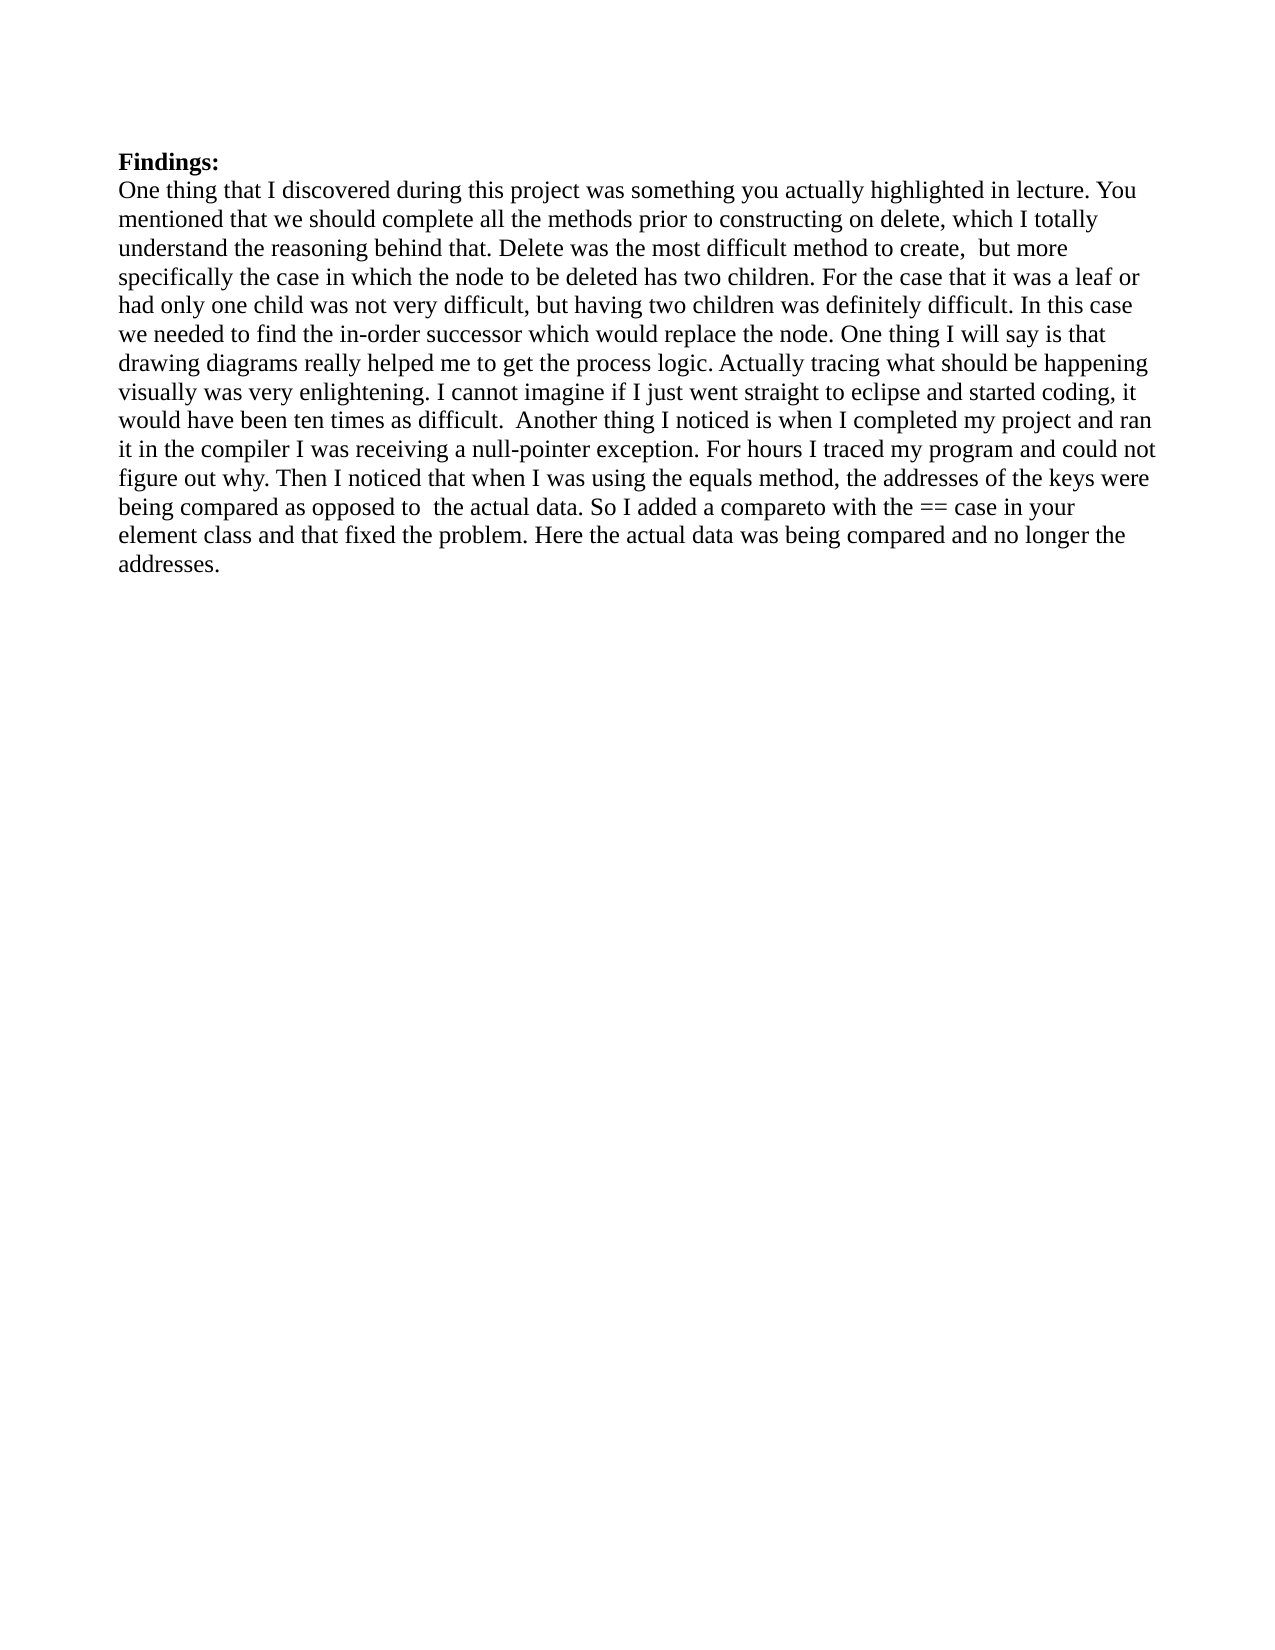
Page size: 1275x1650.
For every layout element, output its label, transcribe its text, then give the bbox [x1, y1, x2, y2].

text One thing that I discovered during this project was something you actually highlighted in lecture. You mentioned that we should complete all the methods prior to constructing on delete, which I totally understand the reasoning behind that. Delete was the most difficult method to create, but more specifically the case in which the node to be deleted has two children. For the case that it was a leaf or had only one child was not very difficult, but having two children was definitely difficult. In this case we needed to find the in-order successor which would replace the node. One thing I will say is that drawing diagrams really helped me to get the process logic. Actually tracing what should be happening visually was very enlightening. I cannot imagine if I just went straight to eclipse and started coding, it would have been ten times as difficult. Another thing I noticed is when I completed my project and ran it in the compiler I was receiving a null-pointer exception. For hours I traced my program and could not figure out why. Then I noticed that when I was using the equals method, the addresses of the keys were being compared as opposed to the actual data. So I added a compareto with the == case in your element class and that fixed the problem. Here the actual data was being compared and no longer the addresses. [118, 176, 1157, 578]
text Findings: [118, 147, 1157, 176]
